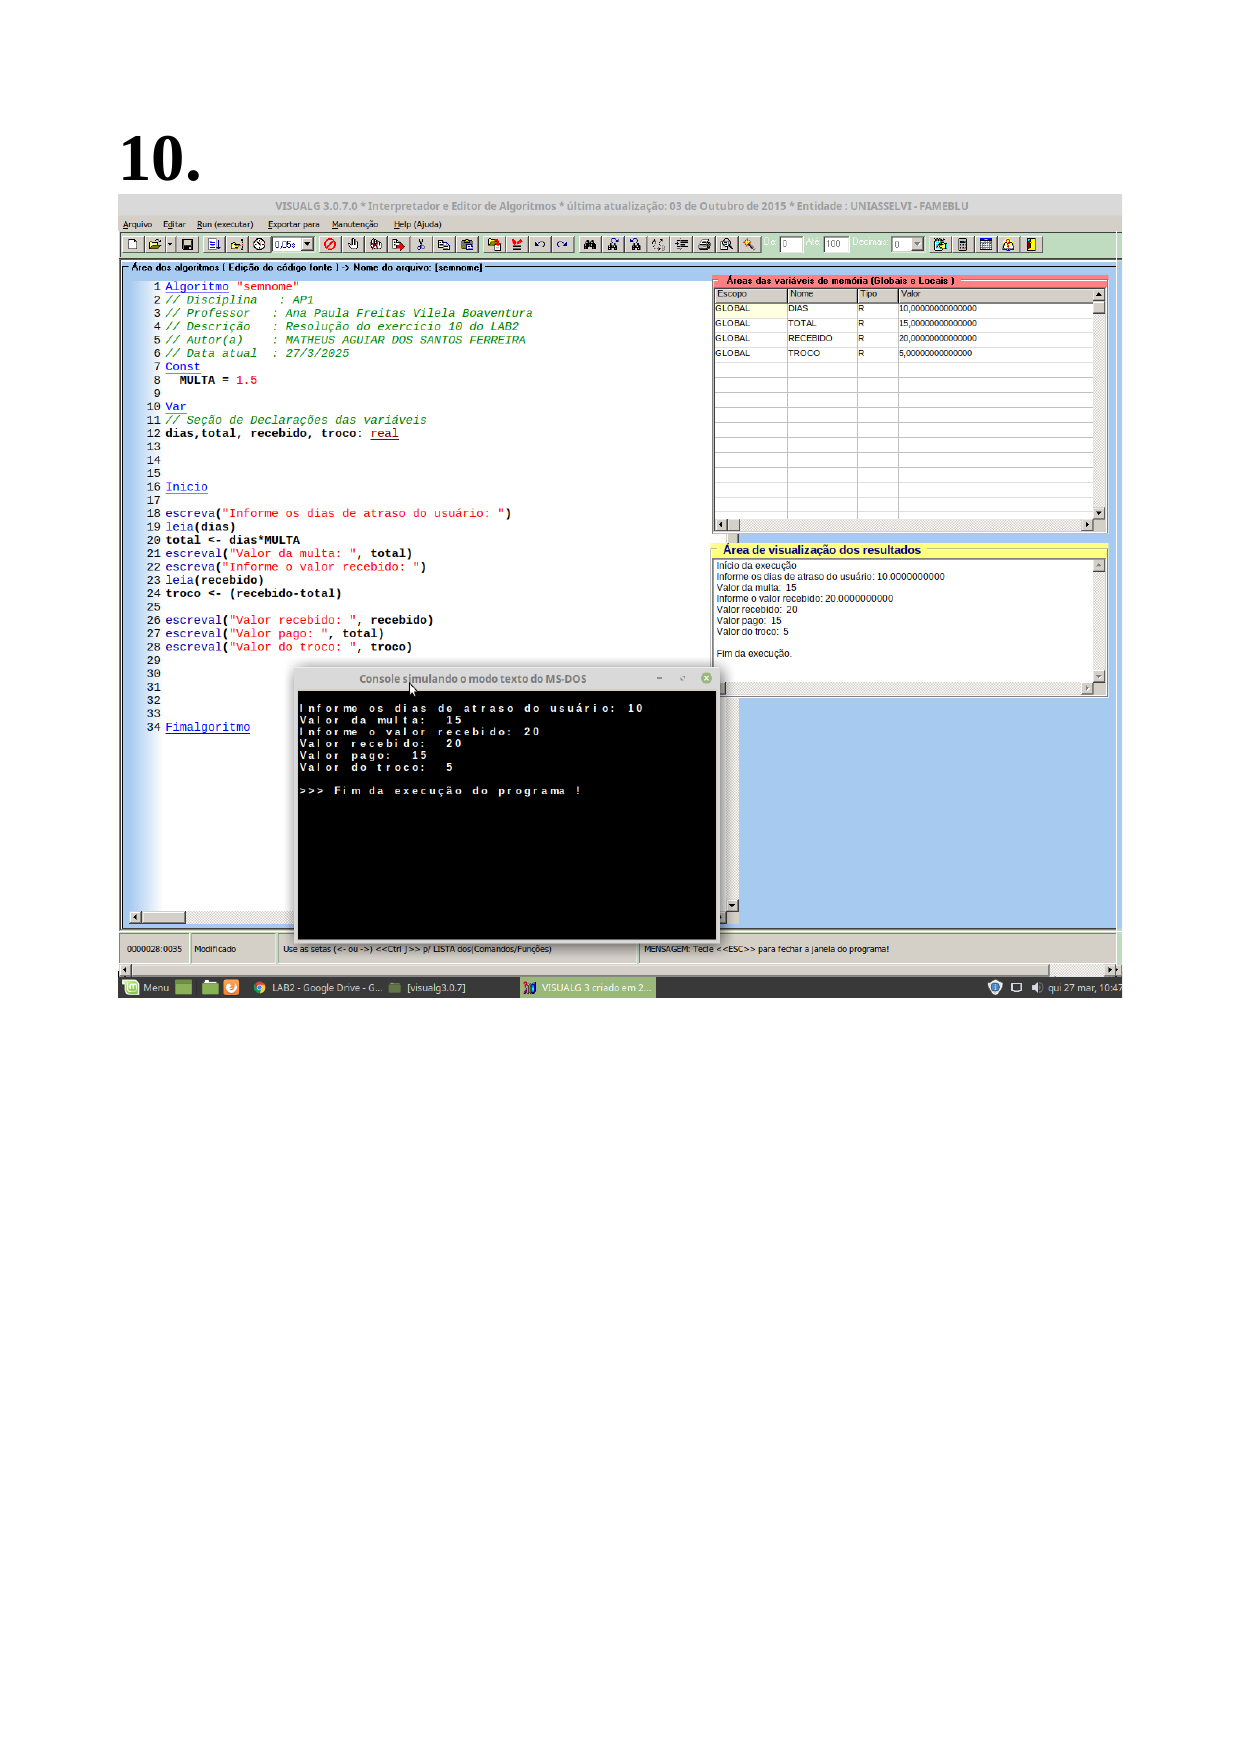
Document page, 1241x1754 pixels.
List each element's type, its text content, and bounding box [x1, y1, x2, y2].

text 10. [118, 118, 1122, 194]
picture [118, 194, 1123, 998]
